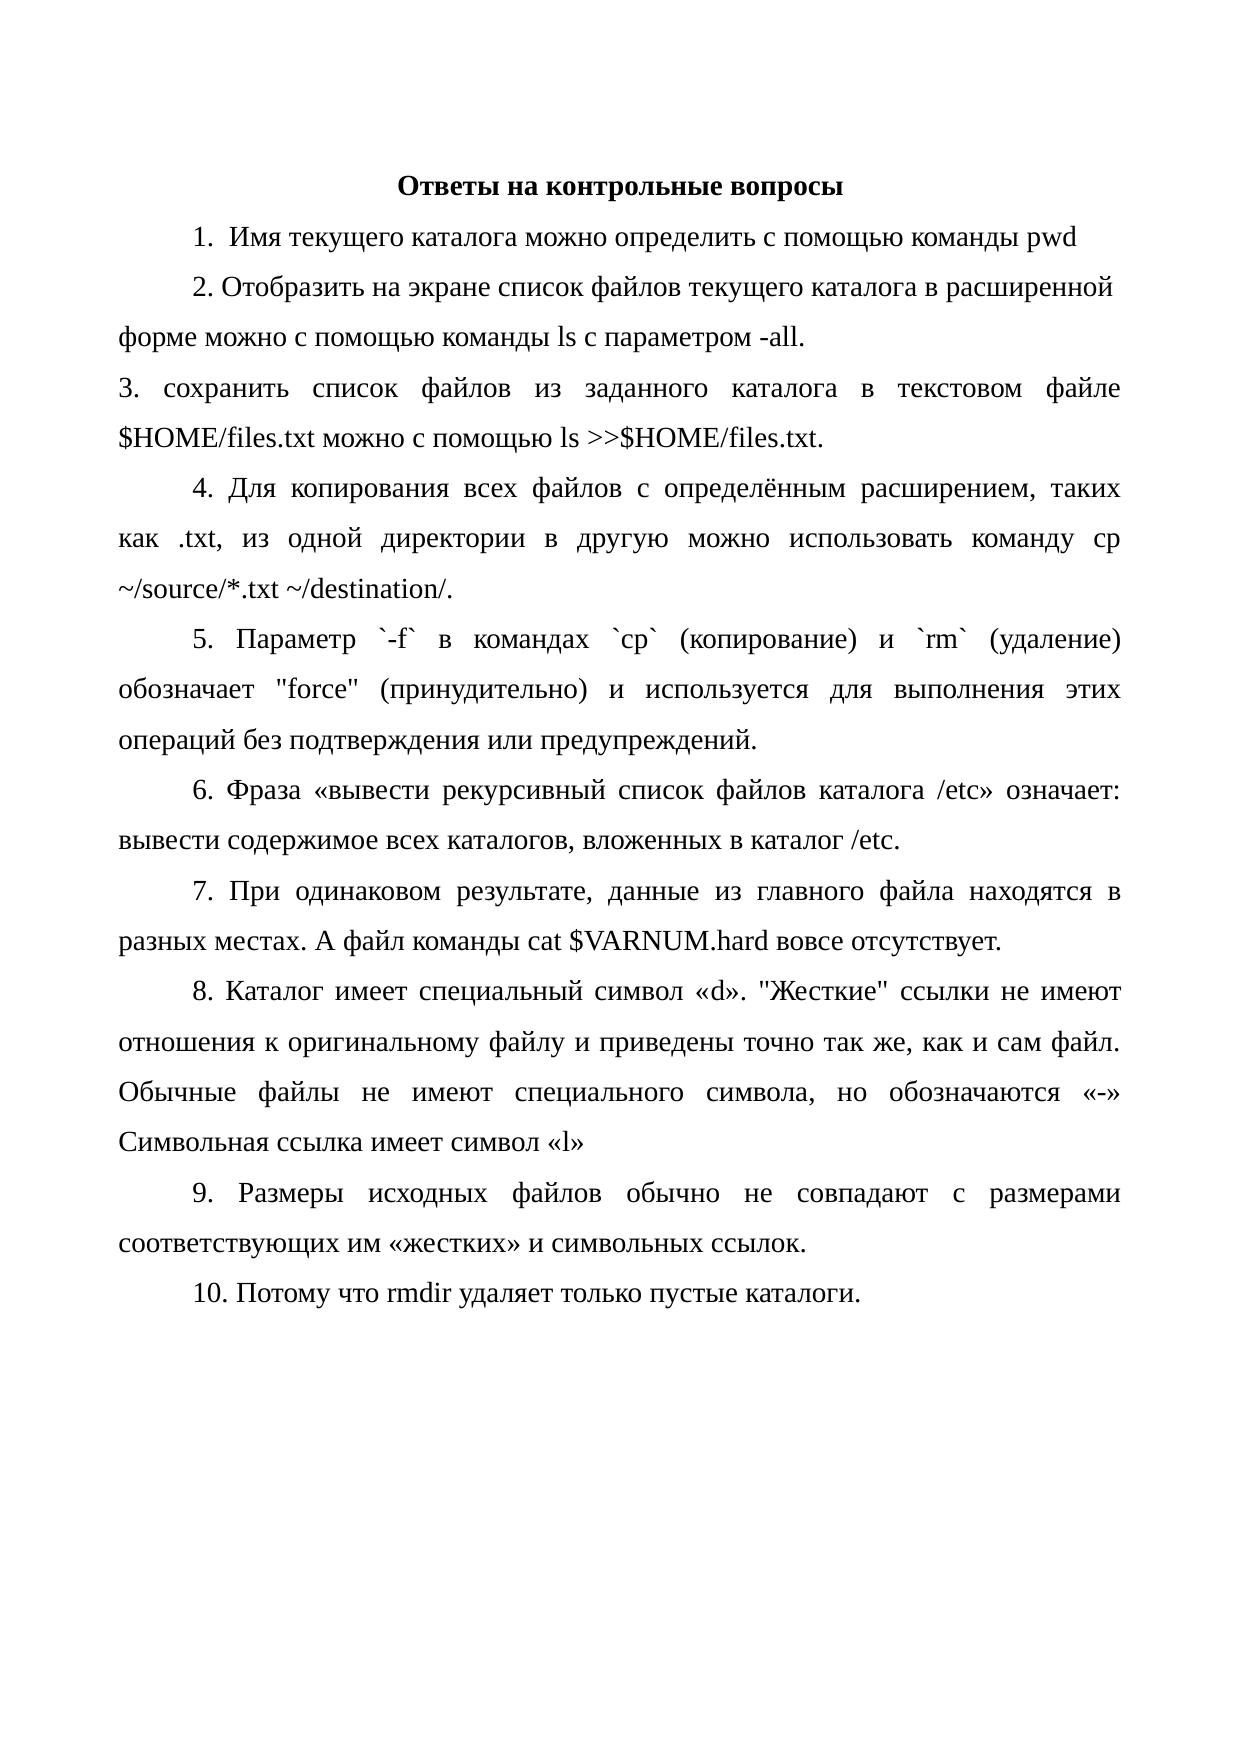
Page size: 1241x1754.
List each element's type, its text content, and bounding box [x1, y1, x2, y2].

text 6. Фраза «вывести рекурсивный список файлов каталога /etc» означает: вывести содержимое всех каталогов, вложенных в каталог /etc. [118, 772, 1122, 856]
text 10. Потому что rmdir удаляет только пустые каталоги. [118, 1275, 1122, 1309]
text 7. При одинаковом результате, данные из главного файла находятся в разных местах. А файл команды cat $VARNUM.hard вовсе отсутствует. [118, 873, 1122, 957]
text Ответы на контрольные вопросы [118, 168, 1122, 202]
text 8. Каталог имеет специальный символ «d». "Жесткие" ссылки не имеют отношения к оригинальному файлу и приведены точно так же, как и сам файл. Обычные файлы не имеют специального символа, но обозначаются «-» Символьная ссылка имеет символ «l» [118, 973, 1122, 1158]
text 3. сохранить список файлов из заданного каталога в текстовом файле $HOME/files.txt можно с помощью ls >>$HOME/files.txt. [118, 370, 1122, 453]
text 5. Параметр `-f` в командах `cp` (копирование) и `rm` (удаление) обозначает "force" (принудительно) и используется для выполнения этих операций без подтверждения или предупреждений. [118, 621, 1122, 755]
text 1. Имя текущего каталога можно определить с помощью команды pwd [118, 219, 1122, 252]
text 4. Для копирования всех файлов с определённым расширением, таких как .txt, из одной директории в другую можно использовать команду cp ~/source/*.txt ~/destination/. [118, 470, 1122, 604]
text 2. Отобразить на экране список файлов текущего каталога в расширенной форме можно с помощью команды ls с параметром -аll. [118, 269, 1122, 353]
text 9. Размеры исходных файлов обычно не совпадают с размерами соответствующих им «жестких» и символьных ссылок. [118, 1175, 1122, 1258]
